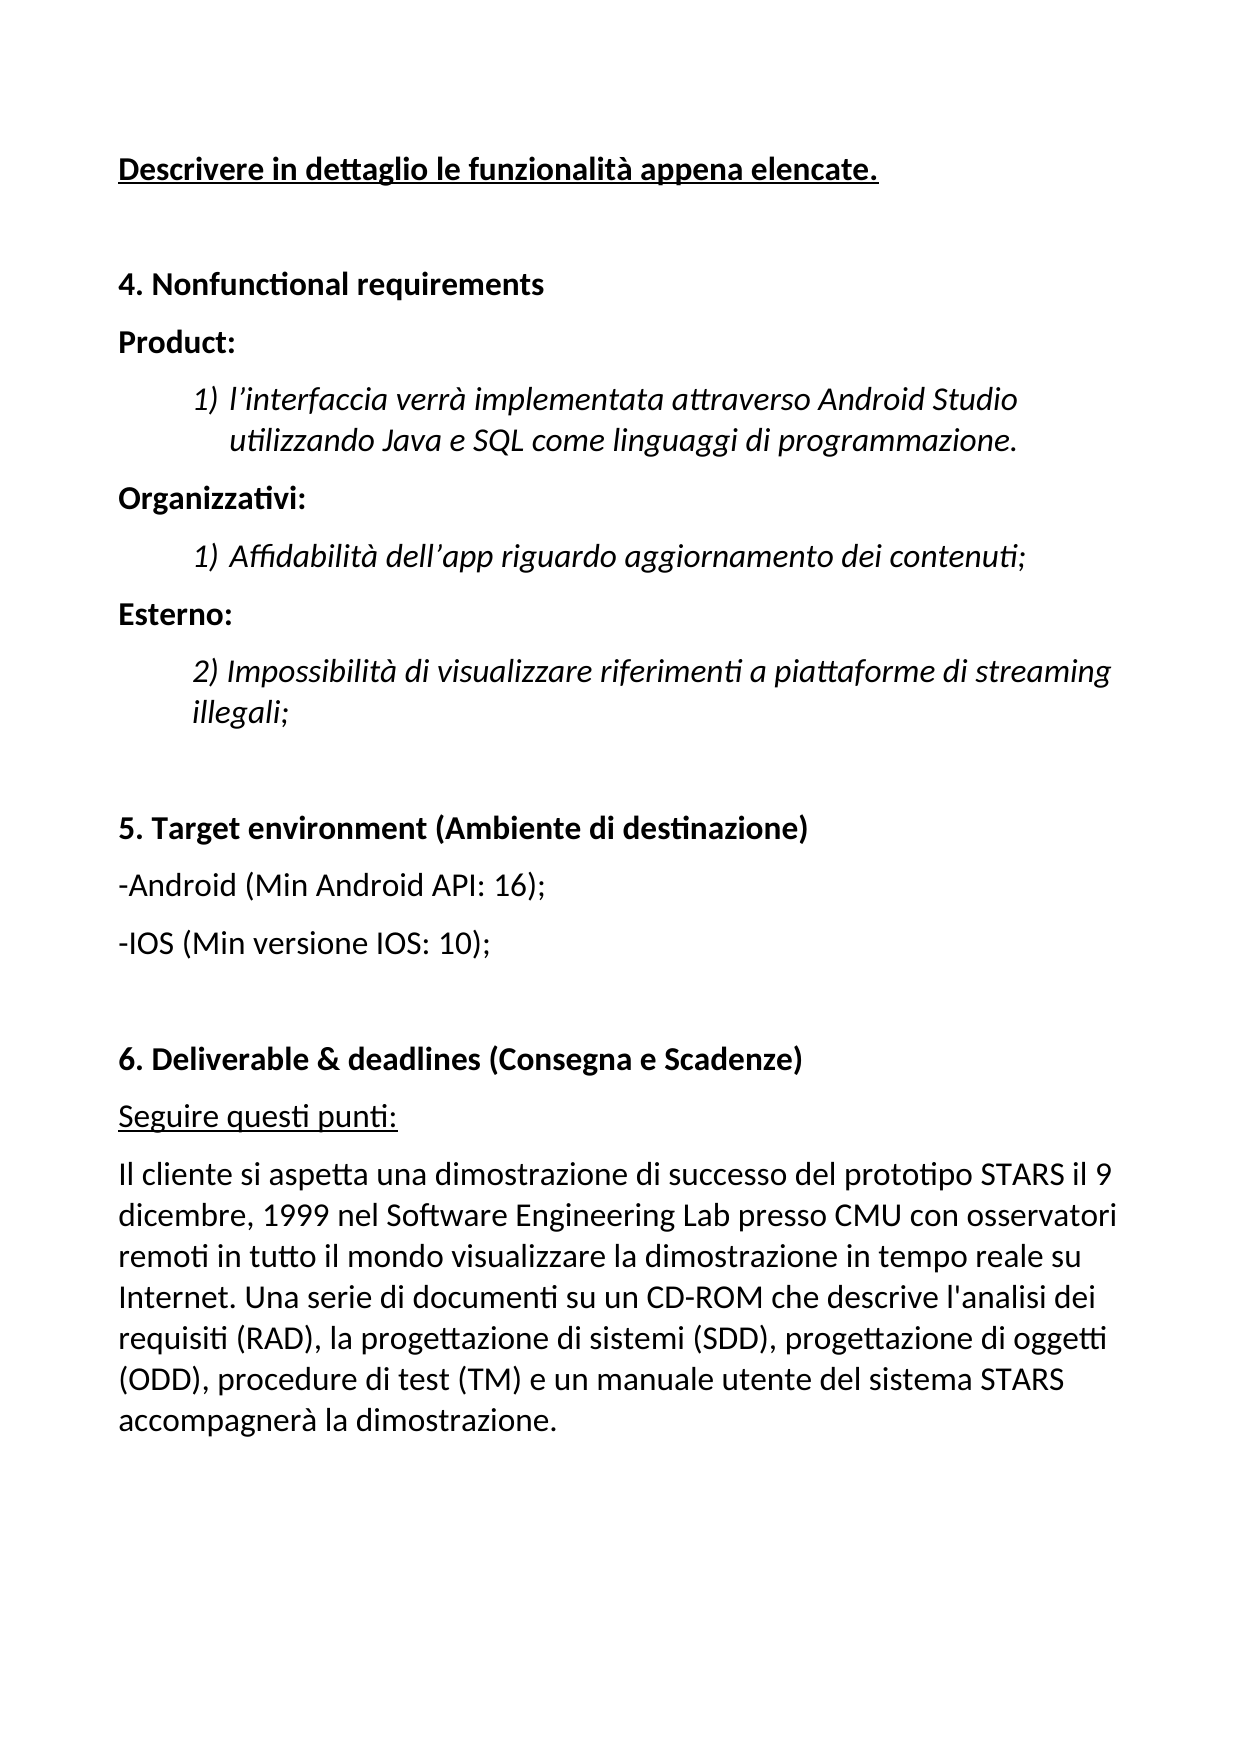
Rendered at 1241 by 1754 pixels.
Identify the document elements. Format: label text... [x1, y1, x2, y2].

text Organizzativi: [118, 477, 1122, 518]
text 5. Target environment (Ambiente di destinazione) [118, 807, 1122, 847]
list Affidabilità dell’app riguardo aggiornamento dei contenuti; [192, 535, 1122, 576]
text 4. Nonfunctional requirements [118, 263, 1122, 304]
text Il cliente si aspetta una dimostrazione di successo del prototipo STARS il 9 dicembre, 1999 nel Software Engineering Lab presso CMU con osservatori remoti in tutto il mondo visualizzare la dimostrazione in tempo reale su Internet. Una serie di documenti su un CD-ROM che descrive l'analisi dei requisiti (RAD), la progettazione di sistemi (SDD), progettazione di oggetti (ODD), procedure di test (TM) e un manuale utente del sistema STARS accompagnerà la dimostrazione. [118, 1153, 1122, 1440]
text Product: [118, 321, 1122, 361]
text 6. Deliverable & deadlines (Consegna e Scadenze) [118, 1038, 1122, 1078]
text -Android (Min Android API: 16); [118, 864, 1122, 905]
text Seguire questi punti: [118, 1095, 1122, 1136]
text -IOS (Min versione IOS: 10); [118, 922, 1122, 963]
text Descrivere in dettaglio le funzionalità appena elencate. [118, 148, 1122, 188]
list l’interfaccia verrà implementata attraverso Android Studio utilizzando Java e SQL come linguaggi di programmazione. [192, 378, 1122, 460]
text Esterno: [118, 593, 1122, 633]
text 2) Impossibilità di visualizzare riferimenti a piattaforme di streaming illegali; [192, 650, 1122, 732]
